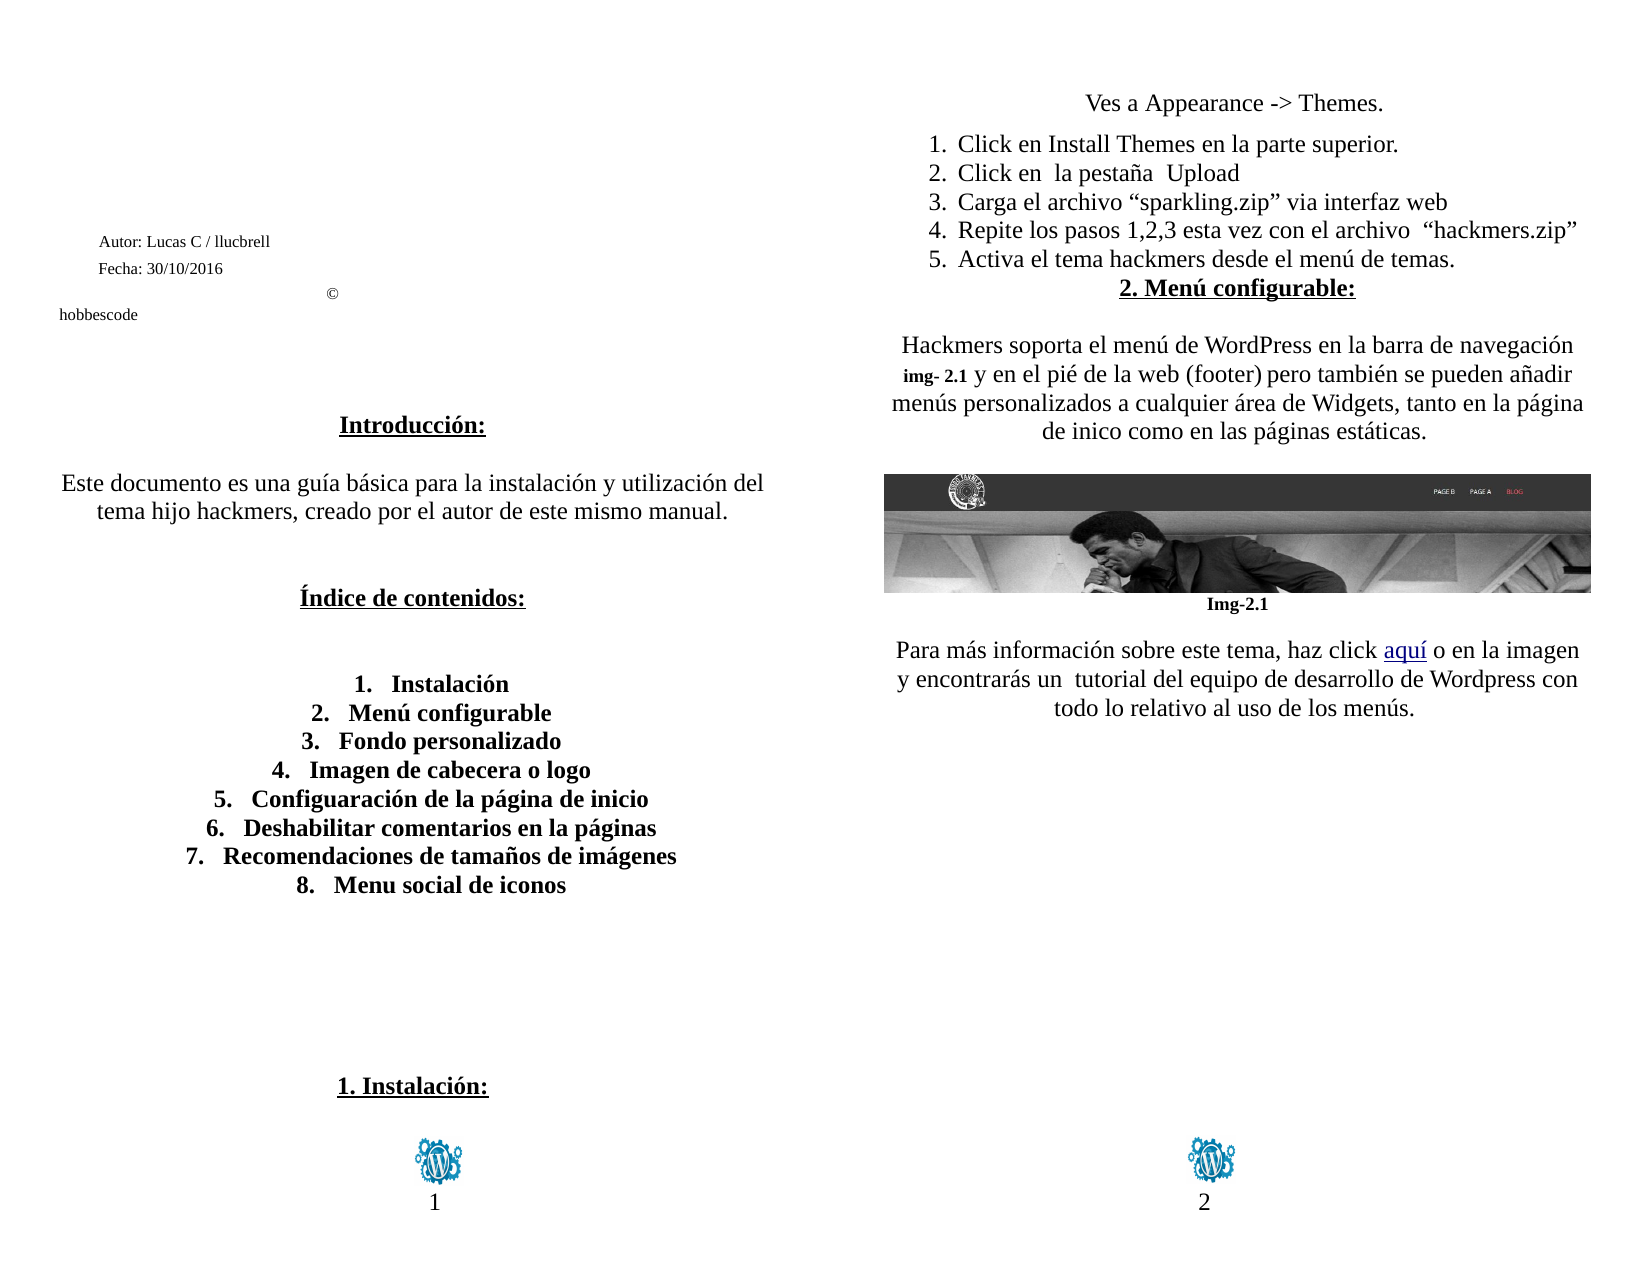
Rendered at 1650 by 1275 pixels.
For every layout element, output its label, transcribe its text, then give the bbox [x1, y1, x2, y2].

list Repite los pasos 1,2,3 esta vez con el archivo “hackmers.zip” [928, 215, 1591, 244]
text Img-2.1 [884, 593, 1591, 614]
picture [1186, 1135, 1237, 1184]
text Ves a Appearance -> Themes. [884, 88, 1591, 117]
text Autor: Lucas C / llucbrell [59, 232, 338, 251]
text [525, 279, 766, 324]
list Menú configurable [97, 698, 766, 726]
list Click en Install Themes en la parte superior. [928, 129, 1591, 158]
list Carga el archivo “sparkling.zip” via interfaz web [928, 187, 1591, 215]
list Deshabilitar comentarios en la páginas [97, 813, 766, 841]
text 1. Instalación: [59, 1071, 766, 1100]
list Fondo personalizado [97, 726, 766, 755]
text [525, 232, 766, 251]
text [525, 251, 766, 279]
text © hobbescode [59, 279, 338, 324]
list Recomendaciones de tamaños de imágenes [97, 841, 766, 870]
text Introducción: [59, 410, 766, 439]
text 2. Menú configurable: [884, 273, 1591, 302]
text Hackmers soporta el menú de WordPress en la barra de navegación img- 2.1 y en el pié de la web (footer) pero también se pueden añadir menús personalizados a cualquier área de Widgets, tanto en la página de inico como en las páginas estáticas. [884, 330, 1591, 445]
list Activa el tema hackmers desde el menú de temas. [928, 244, 1591, 273]
list Menu social de iconos [97, 870, 766, 899]
text Fecha: 30/10/2016 [59, 251, 338, 279]
list Configuaración de la página de inicio [97, 784, 766, 813]
picture [884, 474, 1591, 593]
text Para más información sobre este tema, haz click aquí o en la imagen y encontrarás un tutorial del equipo de desarrollo de Wordpress con todo lo relativo al uso de los menús. [884, 636, 1591, 722]
list Instalación [97, 669, 766, 698]
list Click en la pestaña Upload [928, 158, 1591, 187]
text Este documento es una guía básica para la instalación y utilización del tema hijo hackmers, creado por el autor de este mismo manual. [59, 468, 766, 525]
list Imagen de cabecera o logo [97, 755, 766, 784]
text Índice de contenidos: [59, 583, 766, 611]
picture [413, 1136, 464, 1186]
picture [338, 196, 525, 359]
